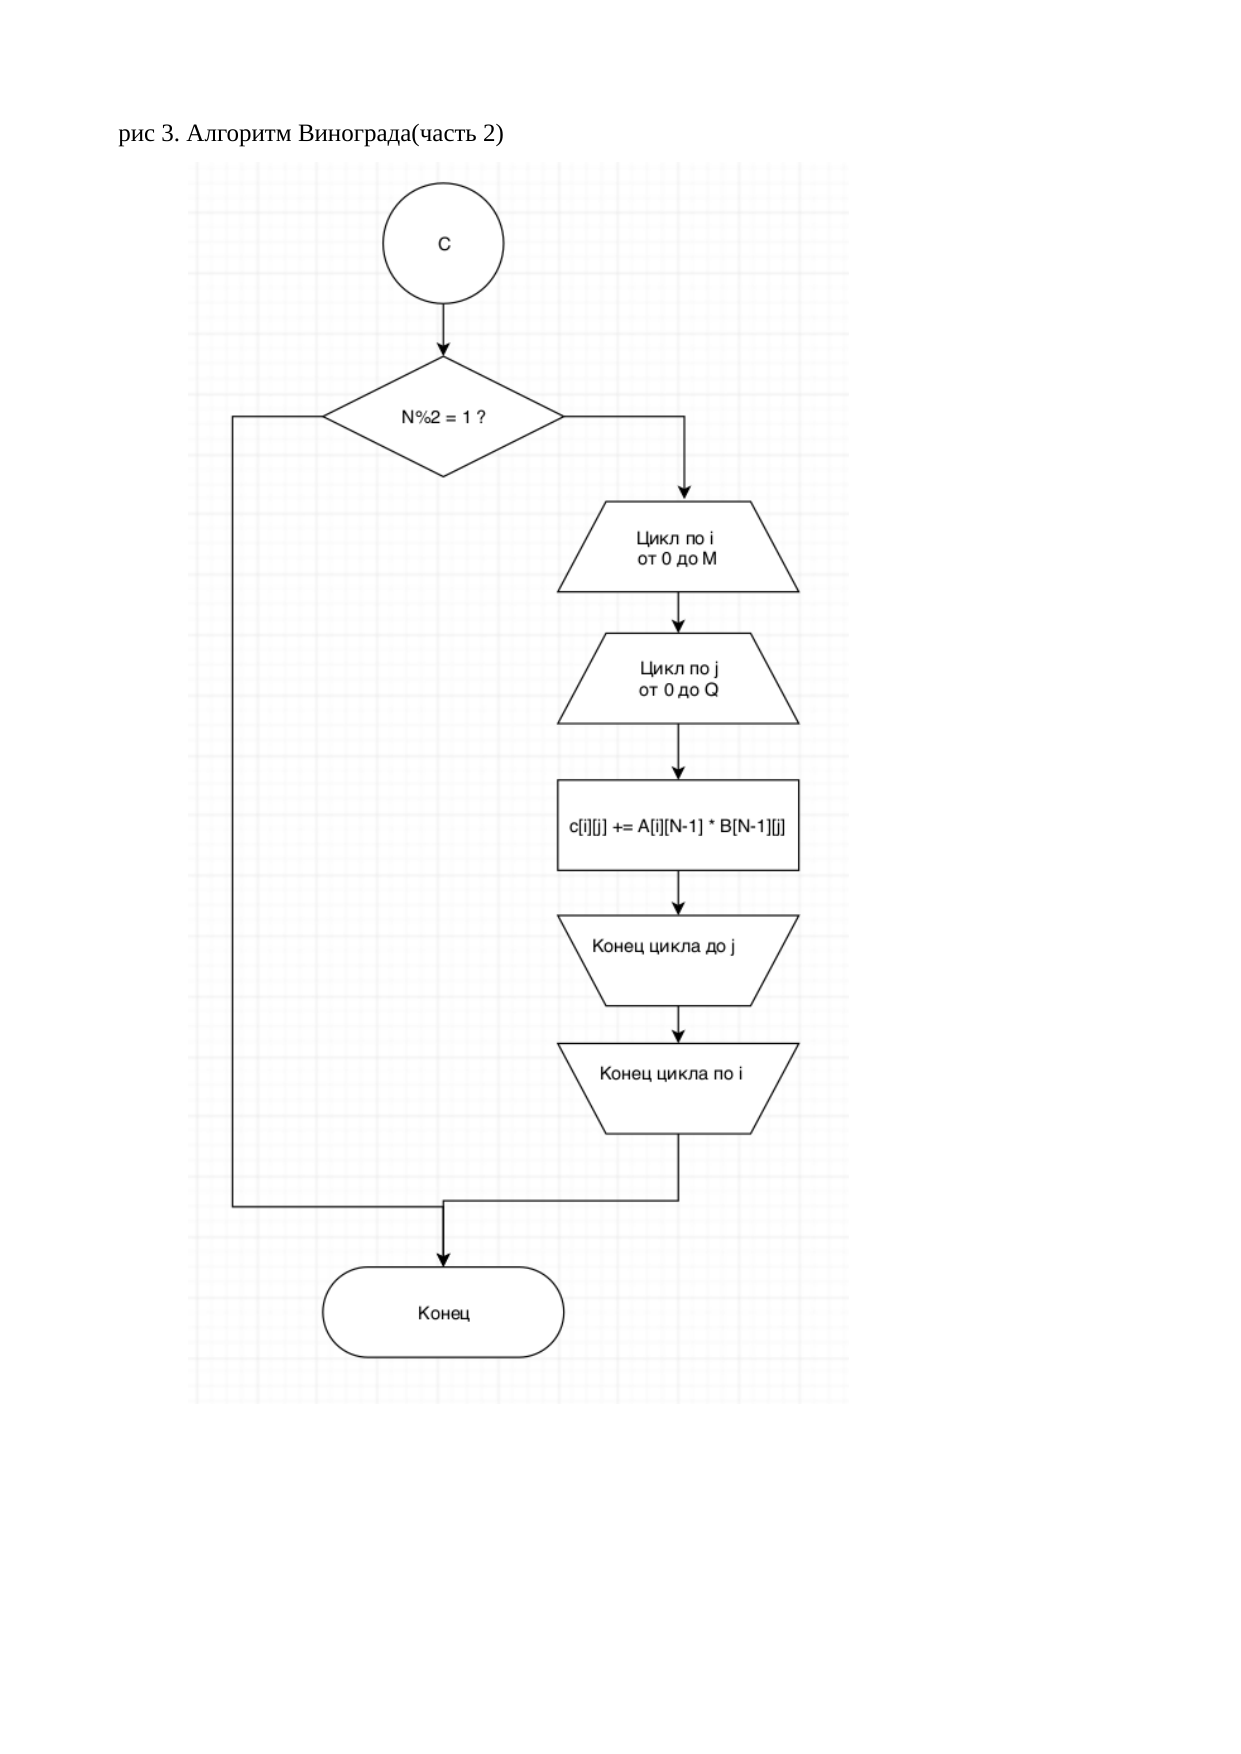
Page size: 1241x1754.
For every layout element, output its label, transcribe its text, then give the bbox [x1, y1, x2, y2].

picture [188, 162, 849, 1404]
text рис 3. Алгоритм Винограда(часть 2) [118, 118, 1122, 147]
